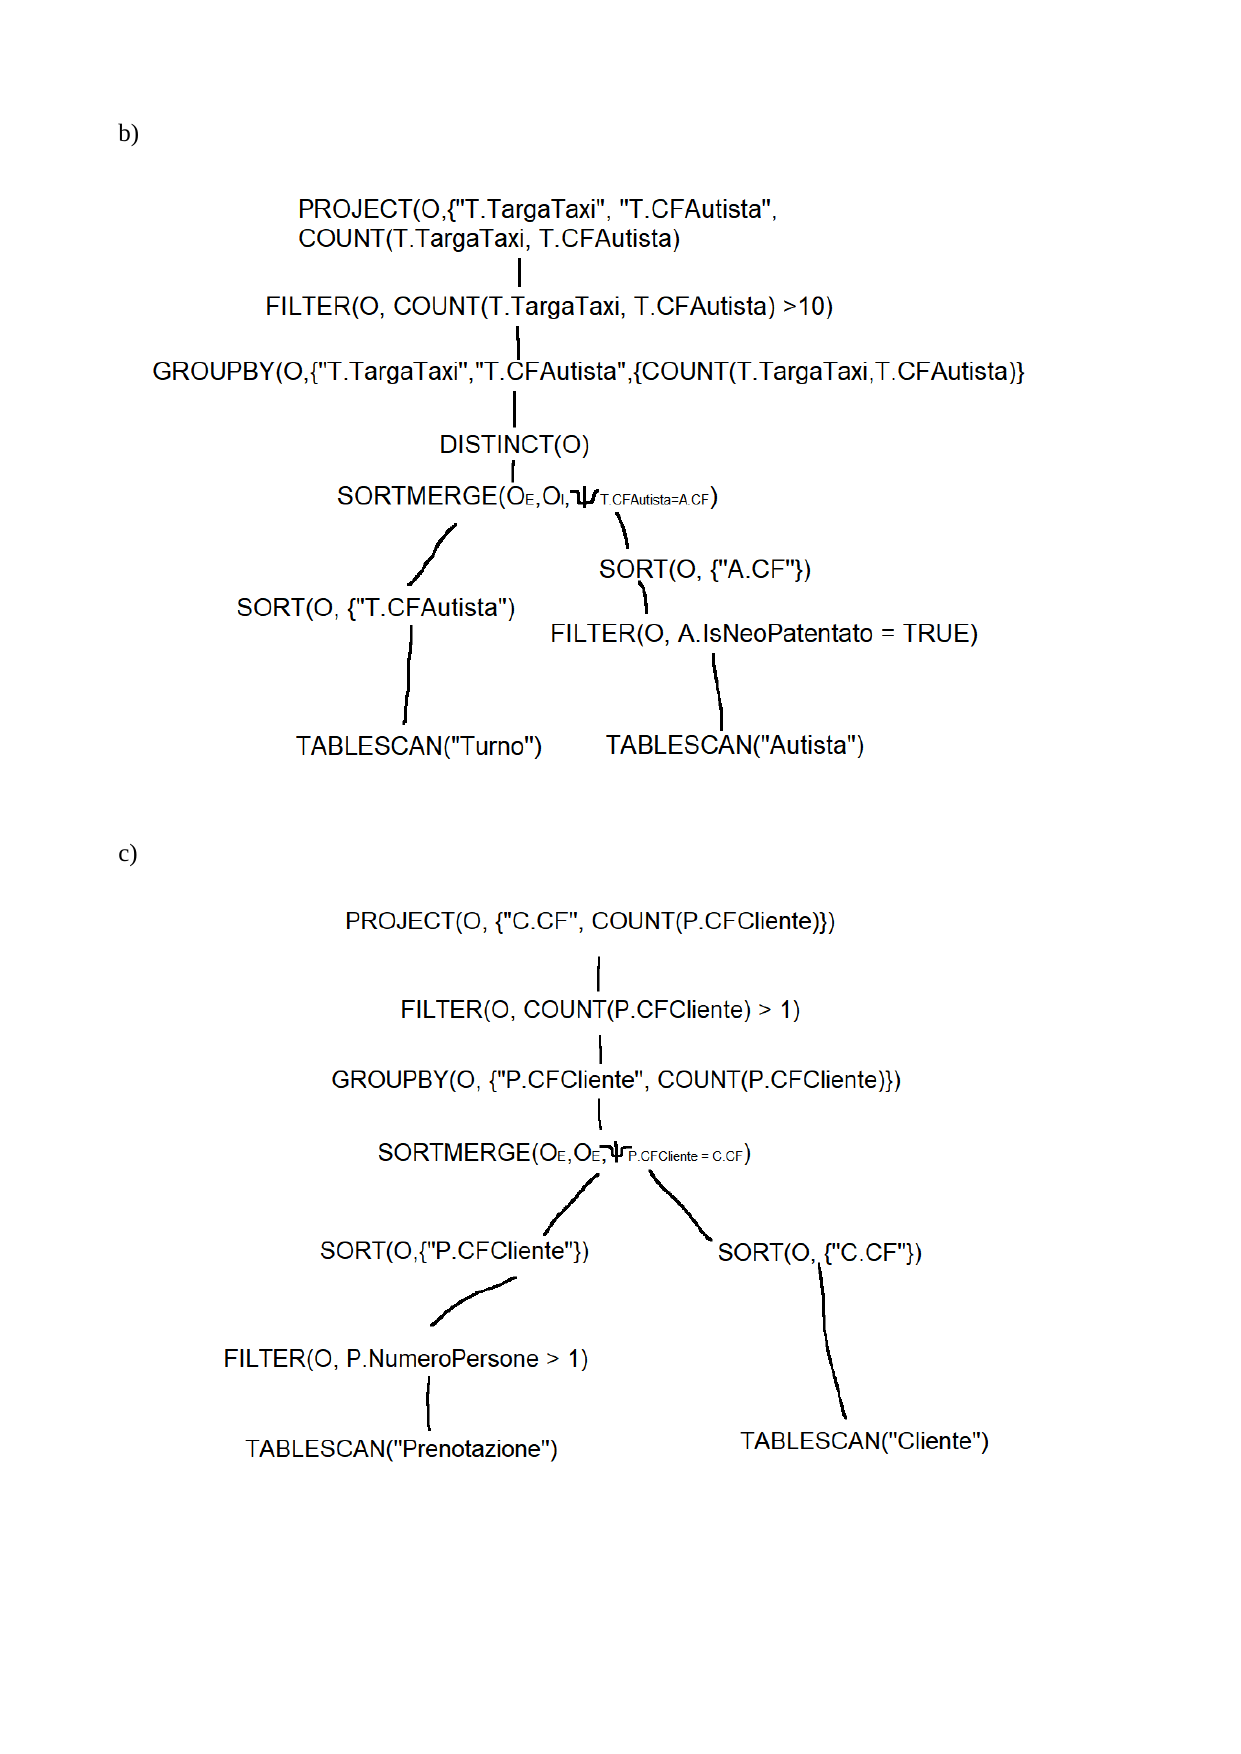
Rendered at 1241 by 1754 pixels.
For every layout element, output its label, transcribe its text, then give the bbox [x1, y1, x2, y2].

picture [118, 165, 1123, 767]
picture [118, 885, 1123, 1526]
text c) [118, 838, 1122, 866]
text b) [118, 118, 1122, 147]
